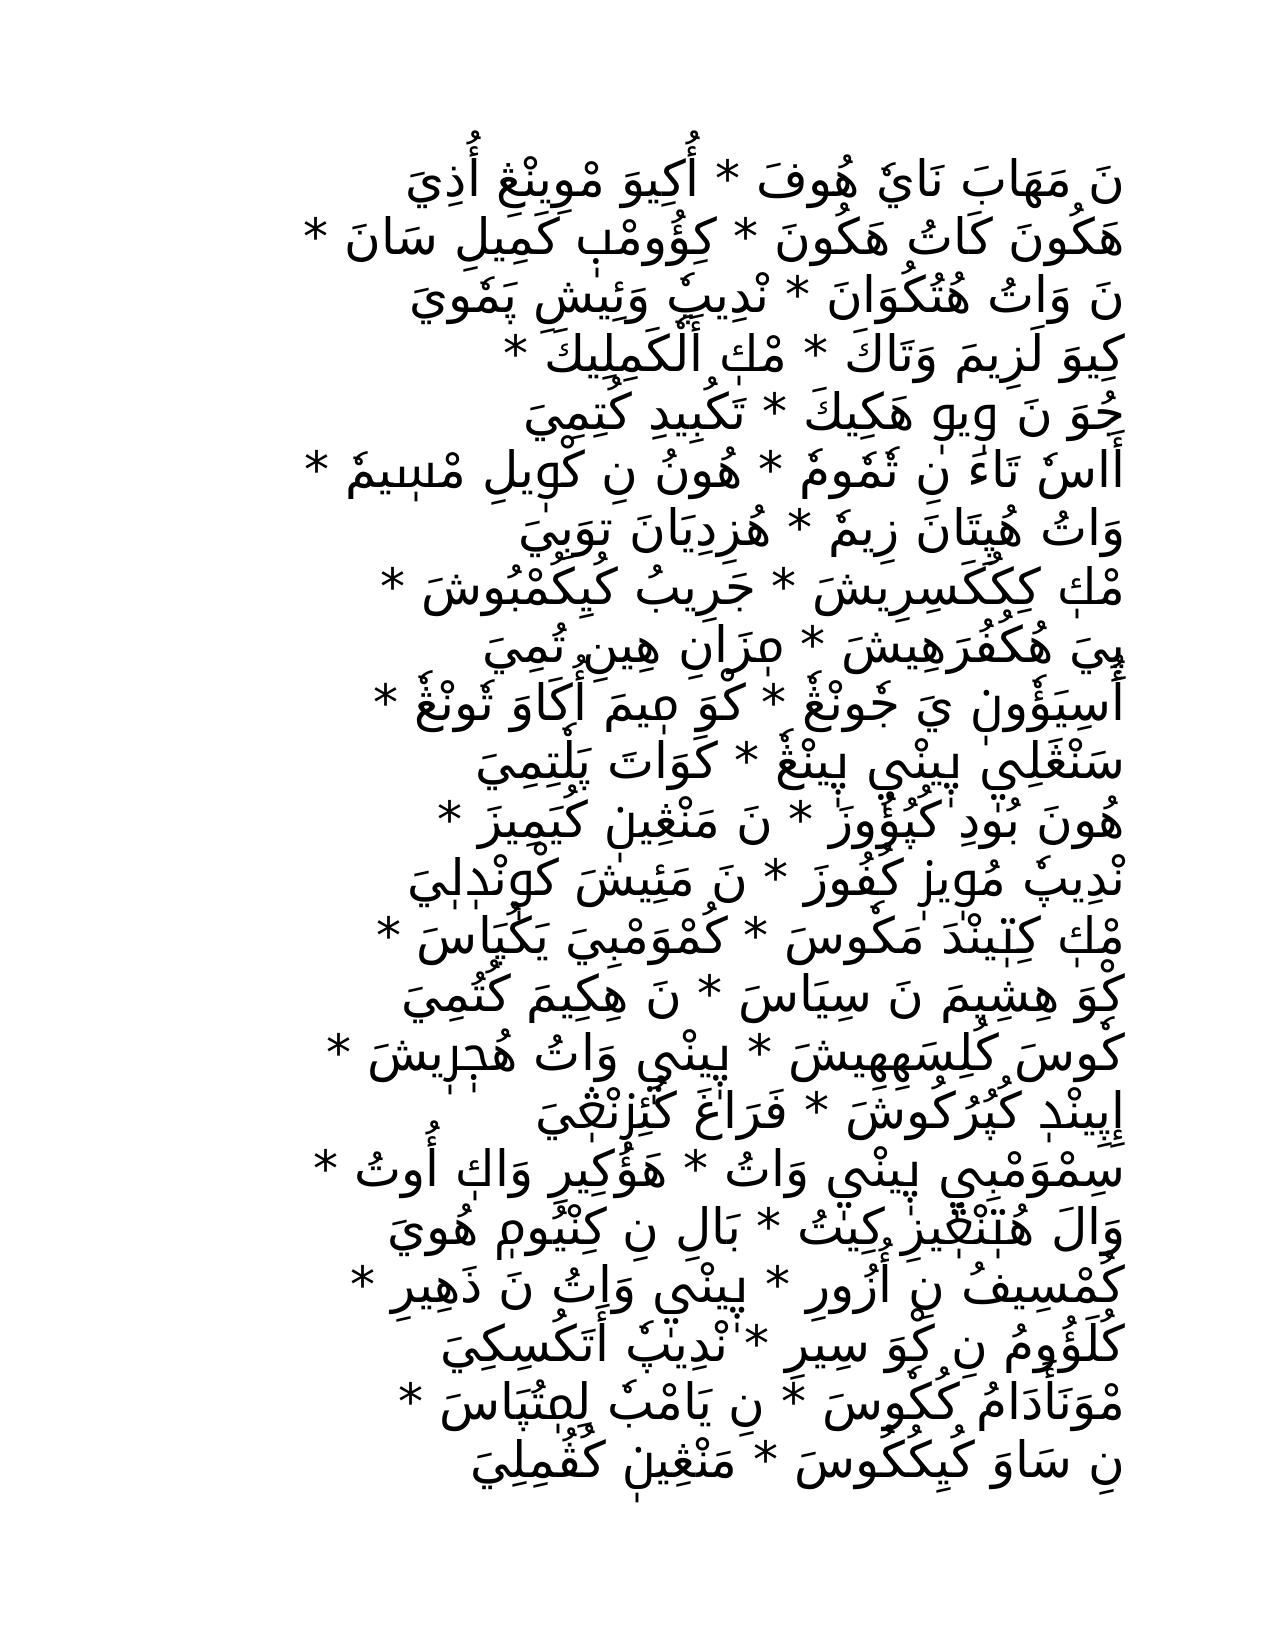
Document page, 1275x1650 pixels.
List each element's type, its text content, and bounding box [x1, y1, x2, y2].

text مْكٖ كِكُكَسِرِيشَ * جَرِيبُ كُيِكُمْبُوشَ * پِيَ هُكُفُرَهِيشَ * مٖزَانِ هِينِ تُمِيَ [150, 558, 1125, 674]
text هُونَ بُودِ كُپُؤُوزَ * نَ مَنْڠِينٖ كُيَمِيزَ * نْدِيپٗ مُوٖيزٖ كُفُوزَ * نَ مَئِيشَ كْوٖنْدٖلٖيَ [150, 791, 1125, 907]
text كٗوسَ كُلِسَهِهِيشَ * پٖينْيٖ وَاتُ هُجٖرٖيشَ * إِپِينْدٖ كُپُرُكُوشَ * فَرَاغَ كُئِزٖنْڠٖيَ [150, 1023, 1125, 1140]
text أَاسٗ تَاءَ نِ تٗمٗومٗ * هُونُ نِ كْوٖيلِ مْسٖيمٗ * وَاتُ هُپِتَانَ زِيمٗ * هُزِدِيَانَ توَبِيَ [150, 441, 1125, 558]
text كُمْسِيفُ نِ أُزُورِ * پٖينْيٖ وَاتُ نَ ذَهِيرِ * كُلَؤُومُ نِ كْوَ سِيرِ * نْدِيپٗ أَتَكُسِكِيَ [150, 1256, 1125, 1373]
text كِيوَ لَزِيمَ وَتَاكَ * مْكٖ أَلٗكَمِلِيكَ * جُوَ نَ وٖيوٖ هَكِيكَ * تَكُبِيدِ كُتِمِيَ [150, 325, 1125, 441]
text أُسِيَؤٗونٖ يَ جٗونْڠٗ * كْوَ مٖيمَ أُكَاوَ تٗونْڠٗ * سَنْڠَلِيٖ پٖينْيٖ پٖينْڠٗ * كَوَاتَ پَلٗتِمِيَ [150, 674, 1125, 791]
text نَ مَهَابَ نَايٗ هُوفَ * أُكِيوَ مْوِينْڠِ أُذِيَ [150, 150, 1125, 208]
text هَكُونَ كَاتُ هَكُونَ * كِؤُومْبٖ كَمِيلِ سَانَ * نَ وَاتُ هُتُكُوَانَ * نْدِيپٗ وَئِيشِ پَمٗويَ [150, 208, 1125, 325]
text سِمْوَمْبِيٖ پٖينْيٖ وَاتُ * هَؤُكِيرِ وَاكٖ أُوتُ * وَالَ هُتٖنْڠٖيزِ كِيتُ * بَالِ نِ كِنْيُومٖ هُويَ [150, 1140, 1125, 1256]
text مْوَنَأَدَامُ كُكٗوسَ * نِ يَامْبٗ لِمٖتُپَاسَ * نِ سَاوَ كُيِكُكُوسَ * مَنْڠِينٖ كُڤُمِلِيَ [150, 1373, 1125, 1489]
text مْكٖ كِتٖينْدَ مَكٗوسَ * كُمْوَمْبِيَ يَكُپَاسَ * كْوَ هِشِيمَ نَ سِيَاسَ * نَ هِكِيمَ كُتُمِيَ [150, 907, 1125, 1023]
